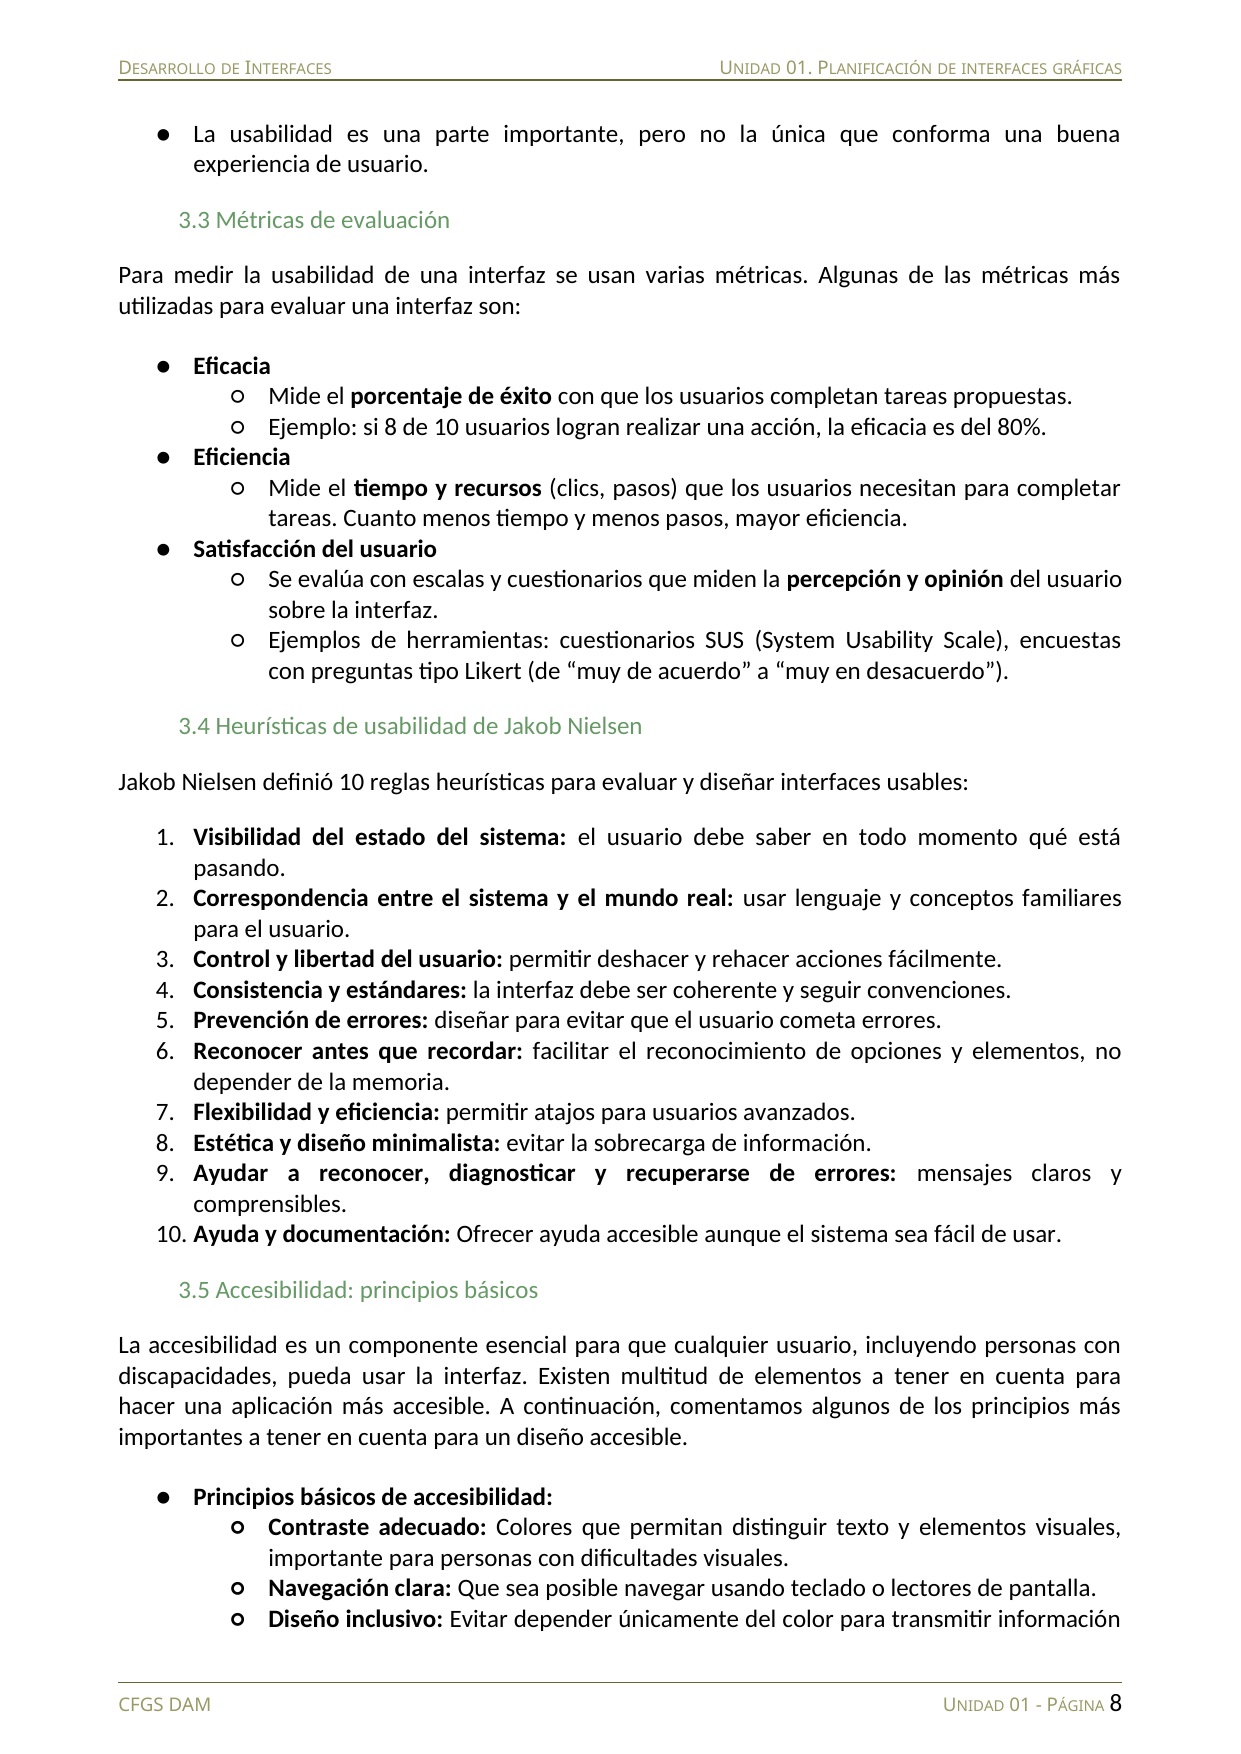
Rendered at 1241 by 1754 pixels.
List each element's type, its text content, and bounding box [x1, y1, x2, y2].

list Ayuda y documentación: Ofrecer ayuda accesible aunque el sistema sea fácil de usar. [156, 1218, 1122, 1249]
list Principios básicos de accesibilidad: [156, 1481, 1122, 1511]
list Ayudar a reconocer, diagnosticar y recuperarse de errores: mensajes claros y comprensibles. [156, 1157, 1122, 1218]
text Para medir la usabilidad de una interfaz se usan varias métricas. Algunas de las métricas más utilizadas para evaluar una interfaz son: [118, 259, 1122, 321]
text Jakob Nielsen definió 10 reglas heurísticas para evaluar y diseñar interfaces usables: [118, 766, 1122, 797]
list Diseño inclusivo: Evitar depender únicamente del color para transmitir información [231, 1603, 1122, 1633]
list Prevención de errores: diseñar para evitar que el usuario cometa errores. [156, 1005, 1122, 1035]
list Ejemplo: si 8 de 10 usuarios logran realizar una acción, la eficacia es del 80%. [231, 411, 1122, 441]
subtitle 3.3 Métricas de evaluación [178, 204, 1122, 234]
list Satisfacción del usuario [156, 533, 1122, 563]
list La usabilidad es una parte importante, pero no la única que conforma una buena experiencia de usuario. [156, 118, 1122, 179]
list Eficacia [156, 350, 1122, 380]
list Navegación clara: Que sea posible navegar usando teclado o lectores de pantalla. [231, 1572, 1122, 1603]
list Visibilidad del estado del sistema: el usuario debe saber en todo momento qué está pasando. [156, 822, 1122, 883]
list Mide el tiempo y recursos (clics, pasos) que los usuarios necesitan para completar tareas. Cuanto menos tiempo y menos pasos, mayor eficiencia. [231, 472, 1122, 533]
list Se evalúa con escalas y cuestionarios que miden la percepción y opinión del usuario sobre la interfaz. [231, 563, 1122, 624]
subtitle 3.5 Accesibilidad: principios básicos [178, 1274, 1122, 1304]
list Reconocer antes que recordar: facilitar el reconocimiento de opciones y elementos, no depender de la memoria. [156, 1035, 1122, 1096]
list Estética y diseño minimalista: evitar la sobrecarga de información. [156, 1127, 1122, 1157]
subtitle 3.4 Heurísticas de usabilidad de Jakob Nielsen [178, 711, 1122, 741]
list Mide el porcentaje de éxito con que los usuarios completan tareas propuestas. [231, 380, 1122, 411]
list Consistencia y estándares: la interfaz debe ser coherente y seguir convenciones. [156, 974, 1122, 1005]
list Ejemplos de herramientas: cuestionarios SUS (System Usability Scale), encuestas con preguntas tipo Likert (de “muy de acuerdo” a “muy en desacuerdo”). [231, 624, 1122, 686]
list Correspondencia entre el sistema y el mundo real: usar lenguaje y conceptos familiares para el usuario. [156, 883, 1122, 944]
list Eficiencia [156, 441, 1122, 472]
list Control y libertad del usuario: permitir deshacer y rehacer acciones fácilmente. [156, 944, 1122, 974]
list Flexibilidad y eficiencia: permitir atajos para usuarios avanzados. [156, 1096, 1122, 1127]
list Contraste adecuado: Colores que permitan distinguir texto y elementos visuales, importante para personas con dificultades visuales. [231, 1511, 1122, 1572]
text La accesibilidad es un componente esencial para que cualquier usuario, incluyendo personas con discapacidades, pueda usar la interfaz. Existen multitud de elementos a tener en cuenta para hacer una aplicación más accesible. A continuación, comentamos algunos de los principios más importantes a tener en cuenta para un diseño accesible. [118, 1329, 1122, 1451]
